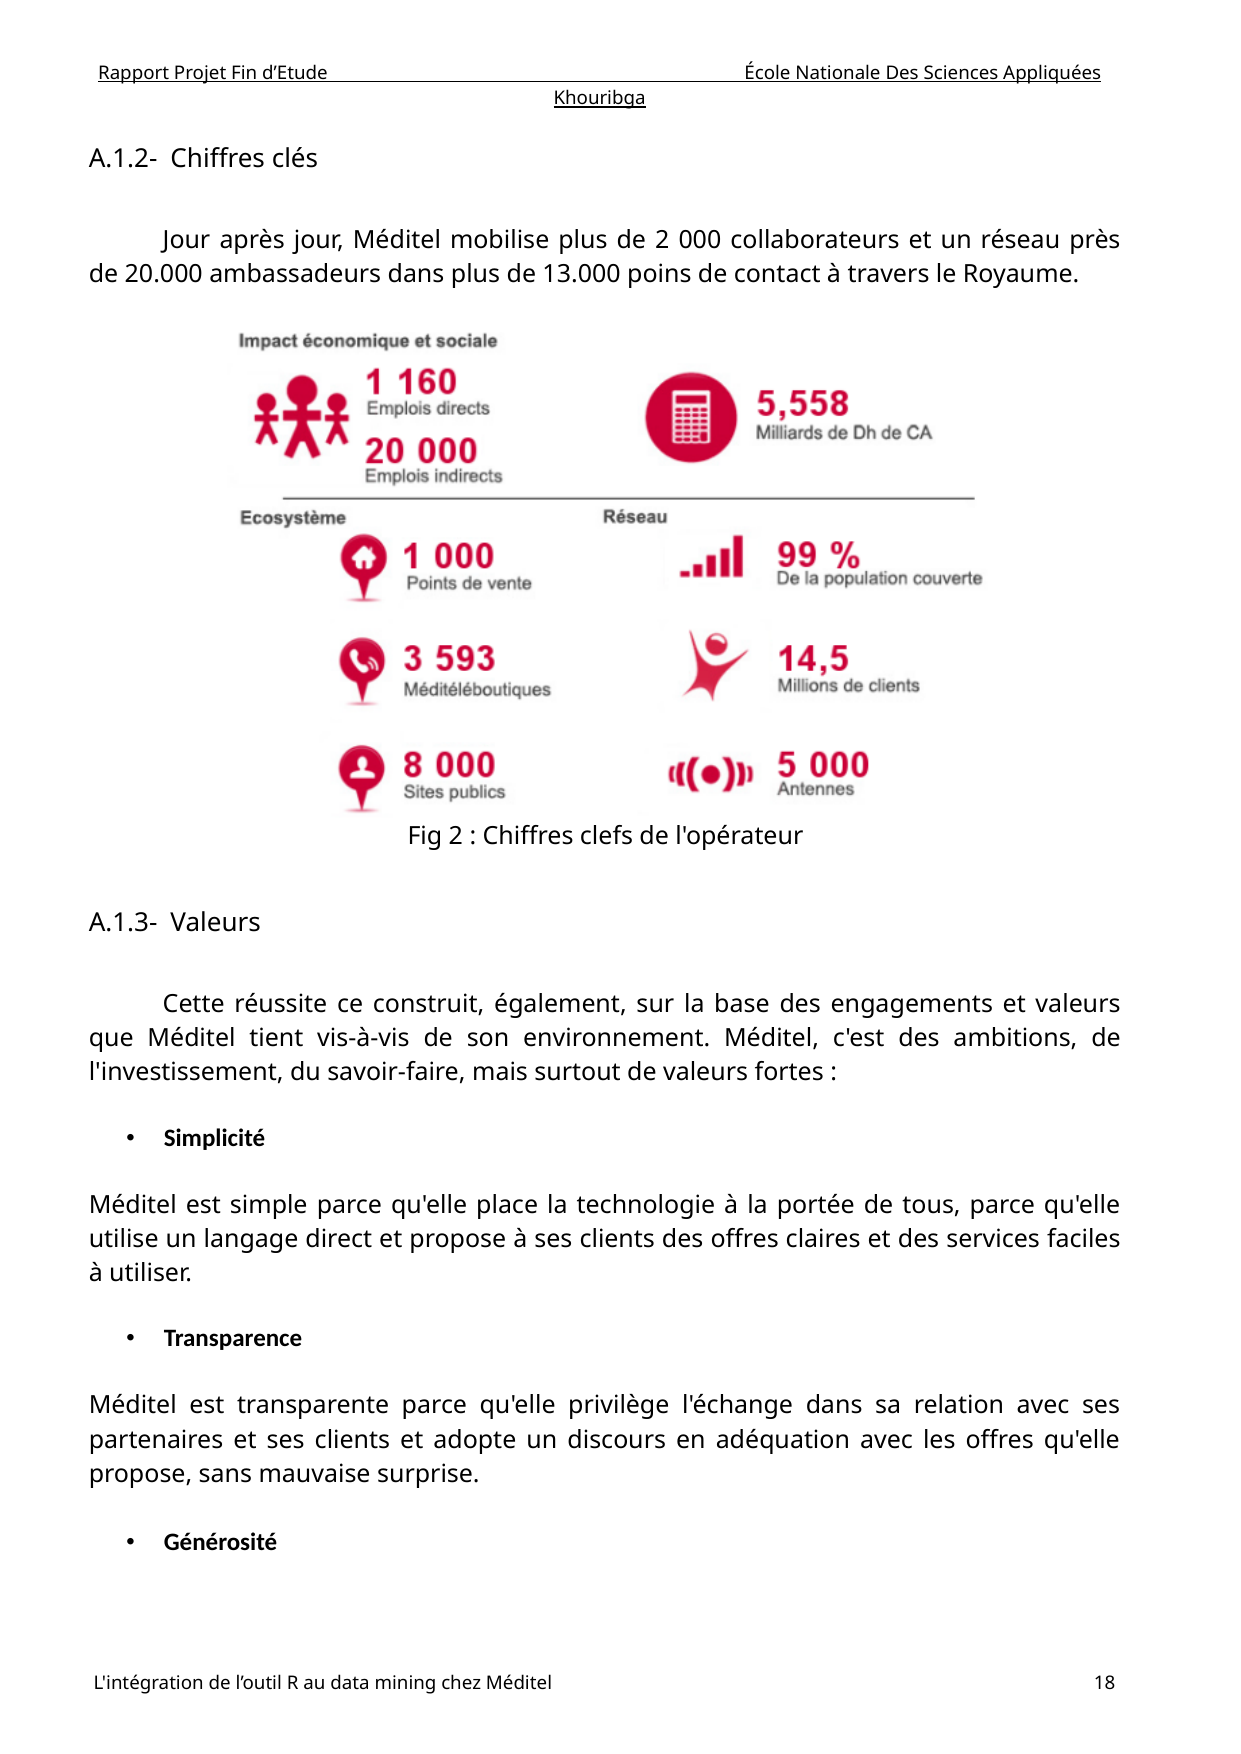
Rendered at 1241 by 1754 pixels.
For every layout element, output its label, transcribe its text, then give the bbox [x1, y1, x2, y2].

list Transparence [126, 1323, 1122, 1353]
text Fig 2 : Chiffres clefs de l'opérateur [88, 324, 1122, 852]
text Méditel est transparente parce qu'elle privilège l'échange dans sa relation avec ses partenaires et ses clients et adopte un discours en adéquation avec les offres qu'elle propose, sans mauvaise surprise. [88, 1387, 1122, 1489]
list Simplicité [126, 1122, 1122, 1152]
subtitle Chiffres clés [88, 139, 1122, 175]
text Jour après jour, Méditel mobilise plus de 2 000 collaborateurs et un réseau près de 20.000 ambassadeurs dans plus de 13.000 poins de contact à travers le Royaume. [88, 222, 1122, 290]
subtitle Valeurs [88, 903, 1122, 939]
text Cette réussite ce construit, également, sur la base des engagements et valeurs que Méditel tient vis-à-vis de son environnement. Méditel, c'est des ambitions, de l'investissement, du savoir-faire, mais surtout de valeurs fortes : [88, 986, 1122, 1088]
list Générosité [126, 1523, 1122, 1557]
text Méditel est simple parce qu'elle place la technologie à la portée de tous, parce qu'elle utilise un langage direct et propose à ses clients des offres claires et des services faciles à utiliser. [88, 1186, 1122, 1288]
picture [201, 323, 1010, 818]
